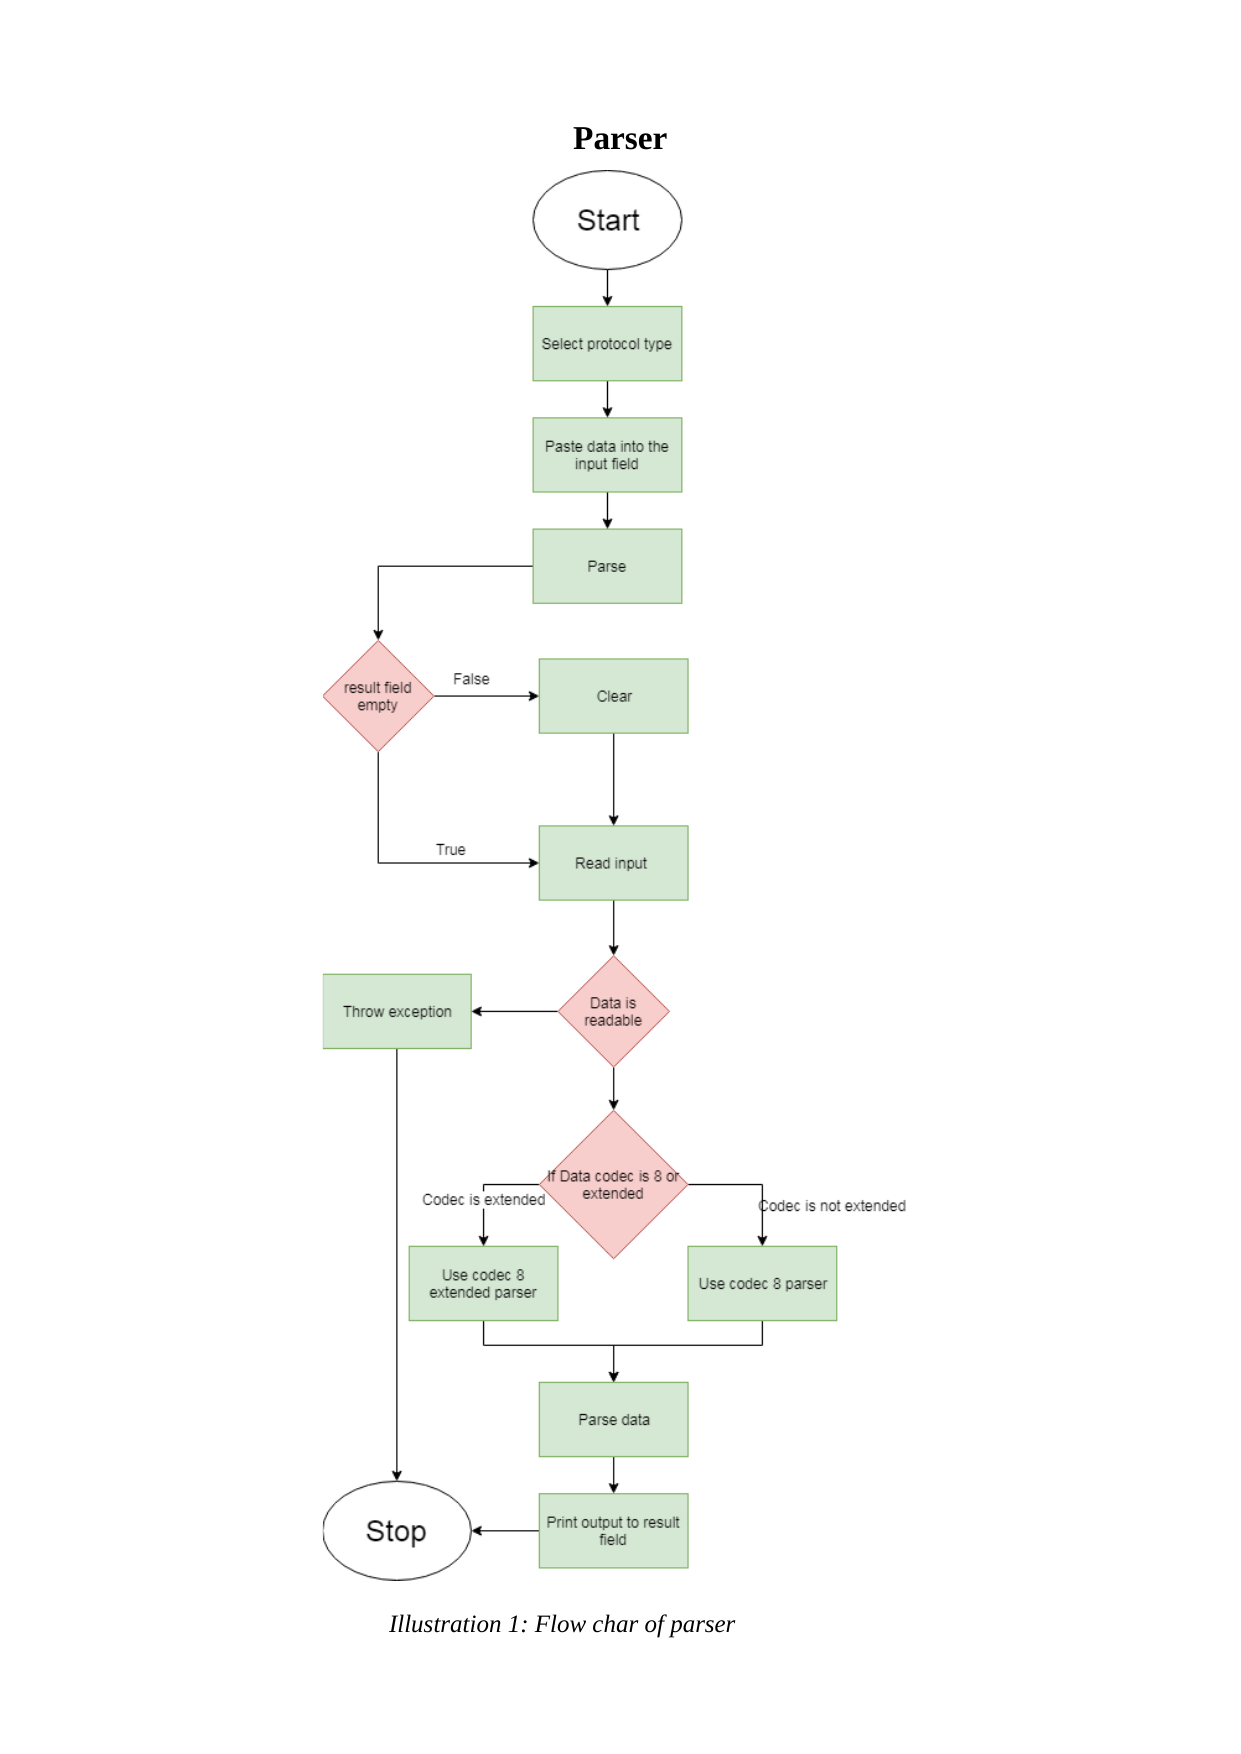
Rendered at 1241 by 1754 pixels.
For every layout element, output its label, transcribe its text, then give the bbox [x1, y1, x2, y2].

picture [322, 170, 918, 1581]
text Parser [118, 118, 1122, 156]
text Illustration 1: Flow char of parser [389, 1581, 851, 1638]
